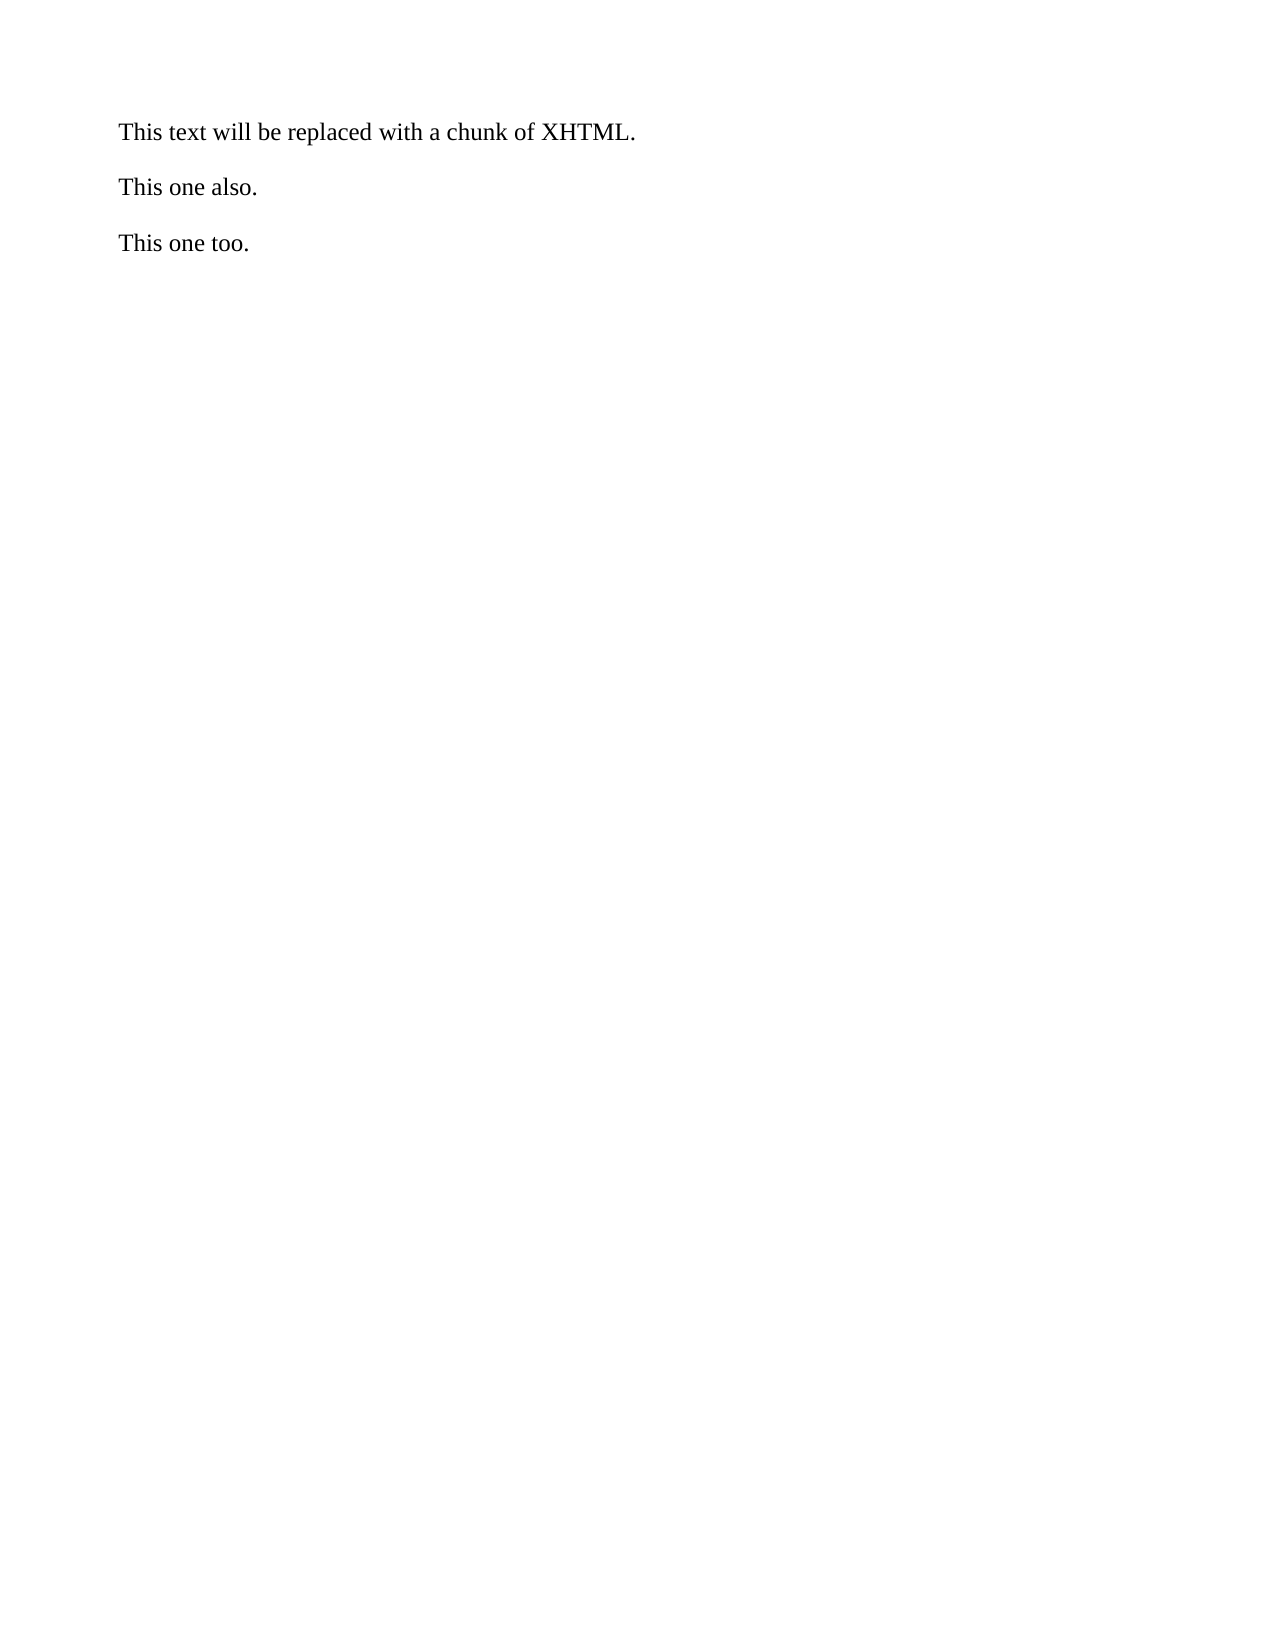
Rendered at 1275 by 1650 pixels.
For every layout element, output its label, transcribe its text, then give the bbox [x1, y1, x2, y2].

text This one too. [118, 229, 1157, 257]
text This one also. [118, 173, 1157, 201]
text This text will be replaced with a chunk of XHTML. [118, 118, 1157, 146]
